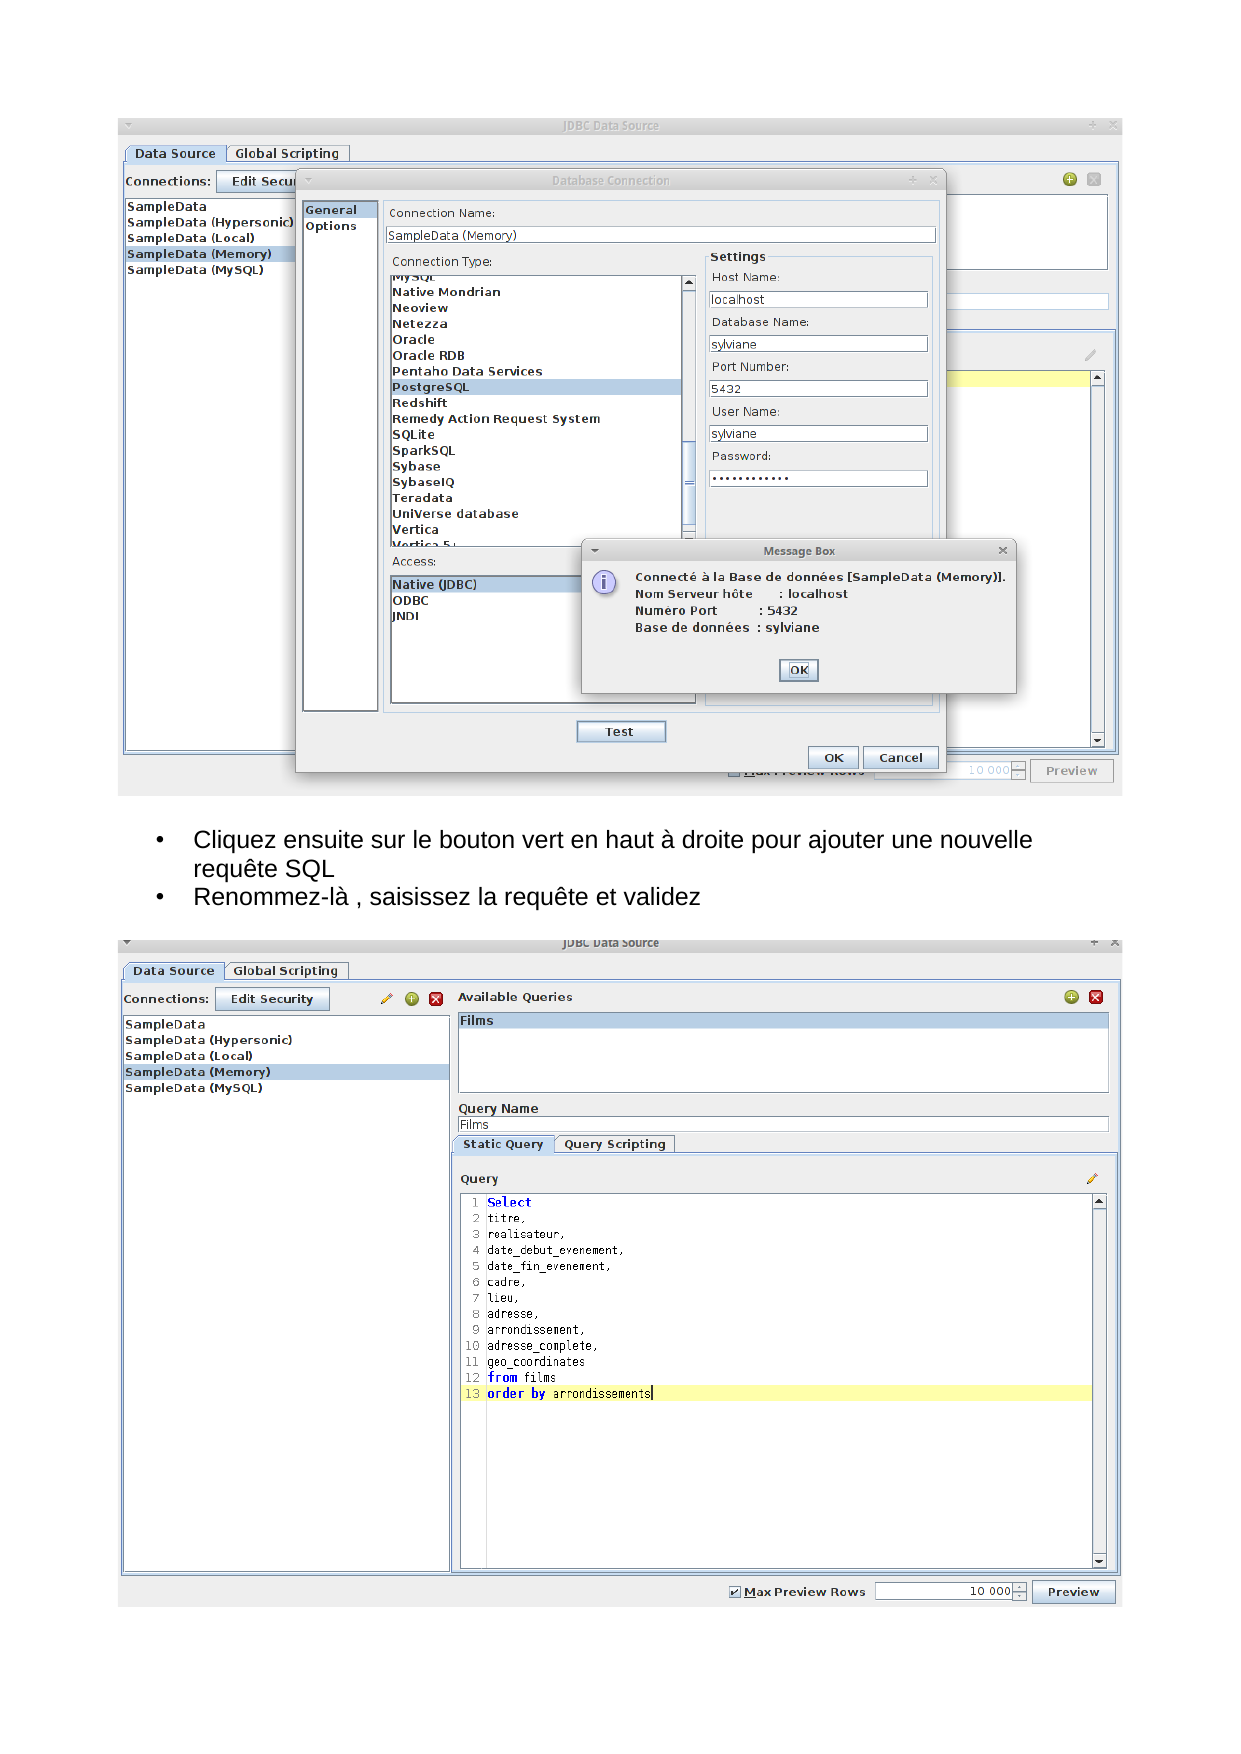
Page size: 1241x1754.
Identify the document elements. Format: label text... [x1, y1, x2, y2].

picture [117, 118, 1123, 796]
list Renommez-là , saisissez la requête et validez [156, 882, 1122, 911]
list Cliquez ensuite sur le bouton vert en haut à droite pour ajouter une nouvelle requête SQL [156, 825, 1122, 882]
picture [117, 940, 1123, 1607]
